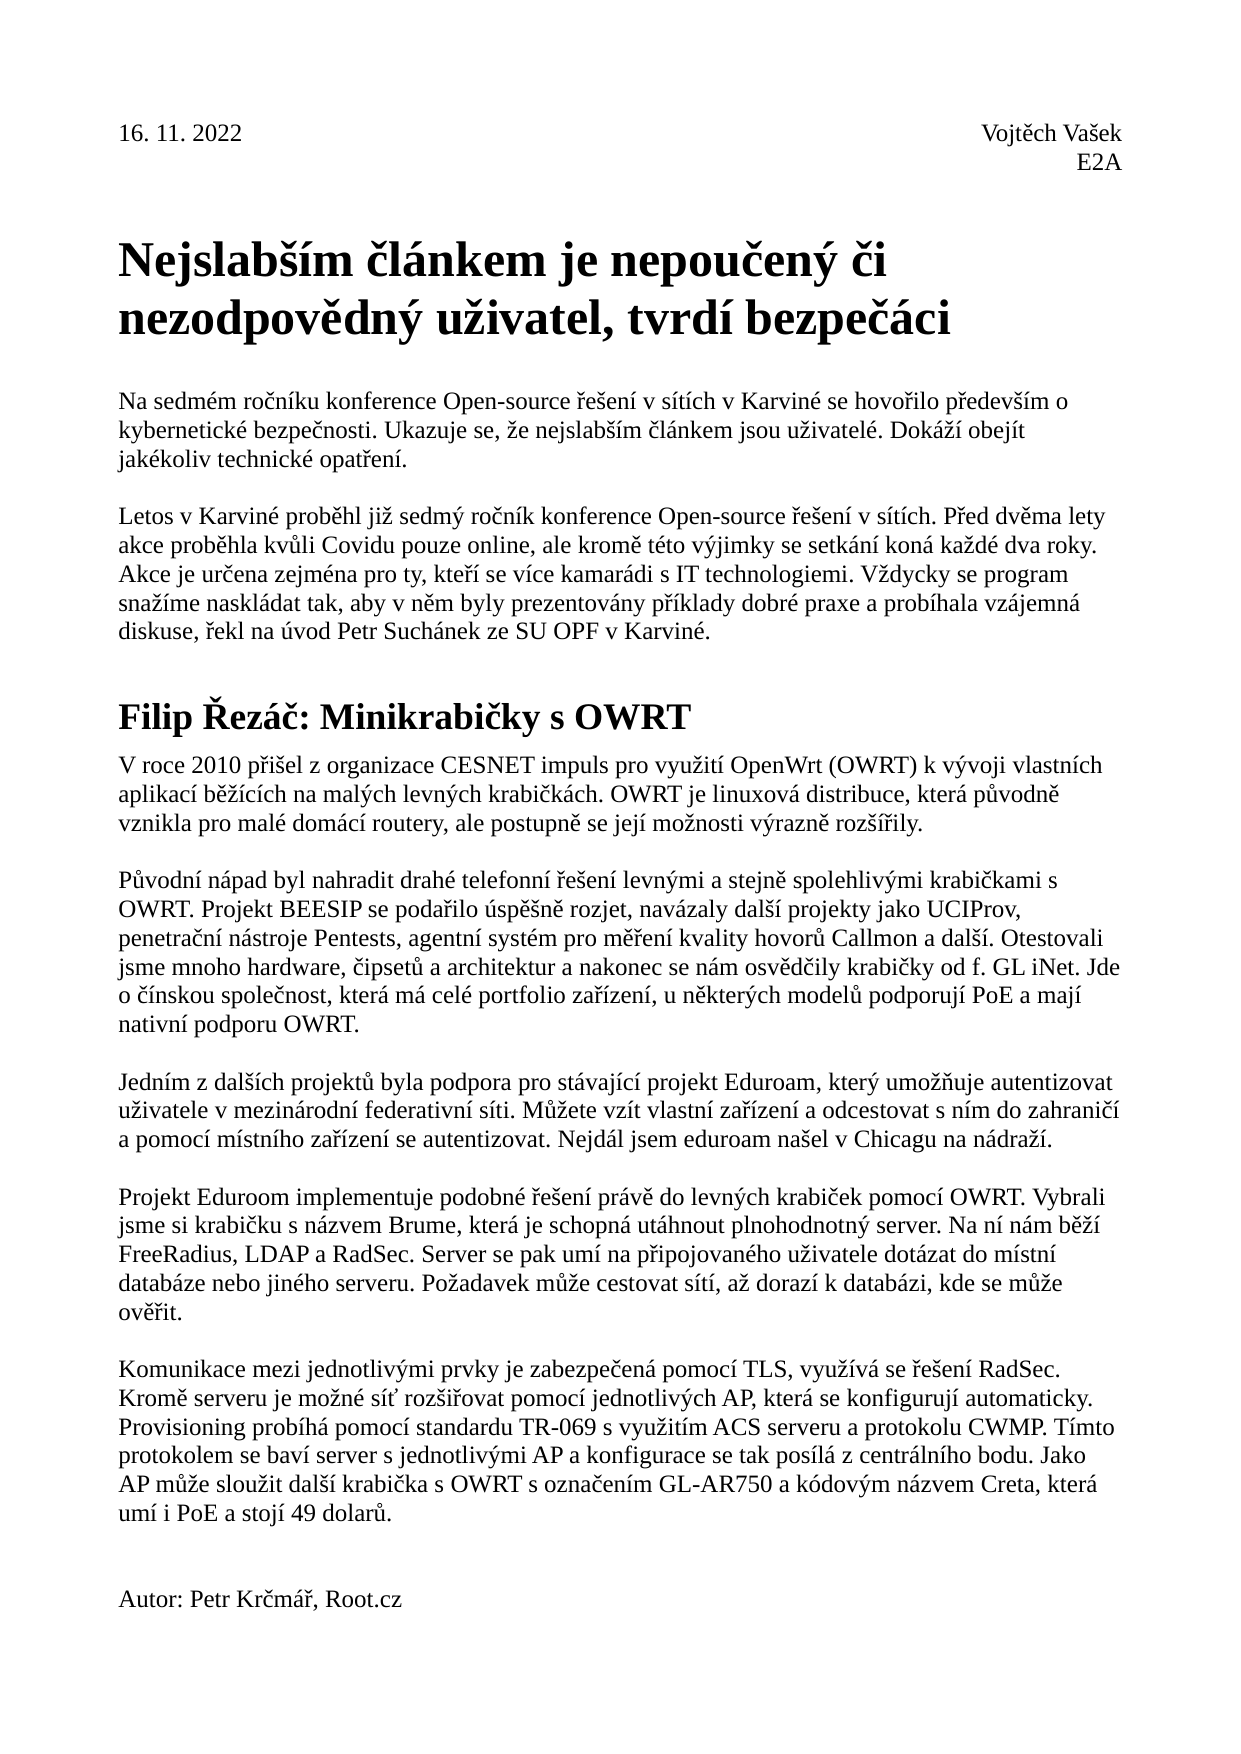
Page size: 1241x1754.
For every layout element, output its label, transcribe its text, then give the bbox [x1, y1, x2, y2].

text Původní nápad byl nahradit drahé telefonní řešení levnými a stejně spolehlivými krabičkami s OWRT. Projekt BEESIP se podařilo úspěšně rozjet, navázaly další projekty jako UCIProv, penetrační nástroje Pentests, agentní systém pro měření kvality hovorů Callmon a další. Otestovali jsme mnoho hardware, čipsetů a architektur a nakonec se nám osvědčily krabičky od f. GL iNet. Jde o čínskou společnost, která má celé portfolio zařízení, u některých modelů podporují PoE a mají nativní podporu OWRT. [118, 865, 1122, 1038]
subtitle Filip Řezáč: Minikrabičky s OWRT [118, 695, 1122, 738]
text Jedním z dalších projektů byla podpora pro stávající projekt Eduroam, který umožňuje autentizovat uživatele v mezinárodní federativní síti. Můžete vzít vlastní zařízení a odcestovat s ním do zahraničí a pomocí místního zařízení se autentizovat. Nejdál jsem eduroam našel v Chicagu na nádraží. [118, 1067, 1122, 1153]
text Na sedmém ročníku konference Open-source řešení v sítích v Karviné se hovořilo především o kybernetické bezpečnosti. Ukazuje se, že nejslabším článkem jsou uživatelé. Dokáží obejít jakékoliv technické opatření. [118, 386, 1122, 473]
text V roce 2010 přišel z organizace CESNET impuls pro využití OpenWrt (OWRT) k vývoji vlastních aplikací běžících na malých levných krabičkách. OWRT je linuxová distribuce, která původně vznikla pro malé domácí routery, ale postupně se její možnosti výrazně rozšířily. [118, 750, 1122, 837]
text Komunikace mezi jednotlivými prvky je zabezpečená pomocí TLS, využívá se řešení RadSec. Kromě serveru je možné síť rozšiřovat pomocí jednotlivých AP, která se konfigurují automaticky. Provisioning probíhá pomocí standardu TR-069 s využitím ACS serveru a protokolu CWMP. Tímto protokolem se baví server s jednotlivými AP a konfigurace se tak posílá z centrálního bodu. Jako AP může sloužit další krabička s OWRT s označením GL-AR750 a kódovým názvem Creta, která umí i PoE a stojí 49 dolarů. [118, 1354, 1122, 1527]
text Autor: Petr Krčmář, Root.cz [118, 1584, 1122, 1613]
text Letos v Karviné proběhl již sedmý ročník konference Open-source řešení v sítích. Před dvěma lety akce proběhla kvůli Covidu pouze online, ale kromě této výjimky se setkání koná každé dva roky. Akce je určena zejména pro ty, kteří se více kamarádi s IT technologiemi. Vždycky se program snažíme naskládat tak, aby v něm byly prezentovány příklady dobré praxe a probíhala vzájemná diskuse, řekl na úvod Petr Suchánek ze SU OPF v Karviné. [118, 501, 1122, 645]
subtitle Nejslabším článkem je nepoučený či nezodpovědný uživatel, tvrdí bezpečáci [118, 230, 1122, 345]
text Projekt Eduroom implementuje podobné řešení právě do levných krabiček pomocí OWRT. Vybrali jsme si krabičku s názvem Brume, která je schopná utáhnout plnohodnotný server. Na ní nám běží FreeRadius, LDAP a RadSec. Server se pak umí na připojovaného uživatele dotázat do místní databáze nebo jiného serveru. Požadavek může cestovat sítí, až dorazí k databázi, kde se může ověřit. [118, 1182, 1122, 1325]
